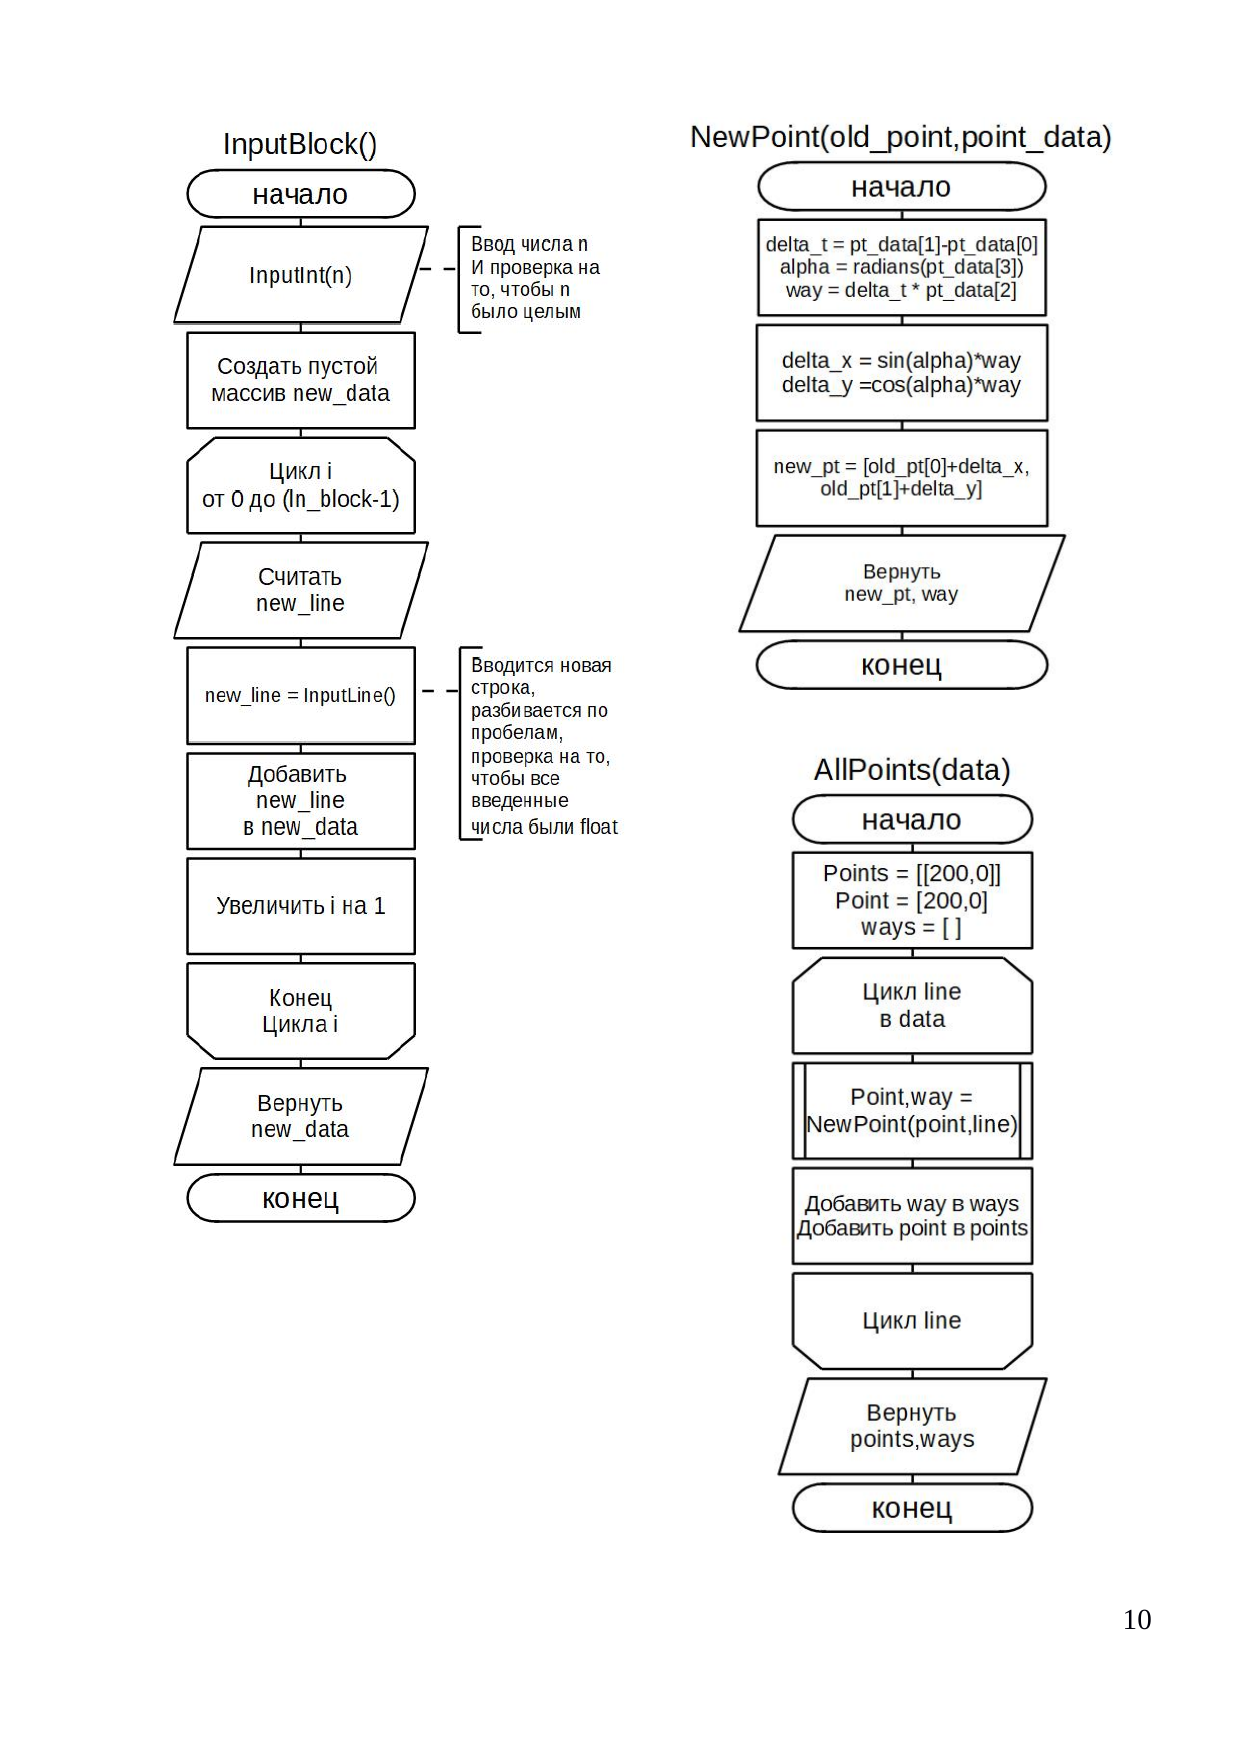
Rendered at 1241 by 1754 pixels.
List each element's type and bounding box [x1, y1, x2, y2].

picture [656, 117, 1125, 299]
picture [138, 121, 643, 1252]
picture [759, 736, 1057, 1551]
